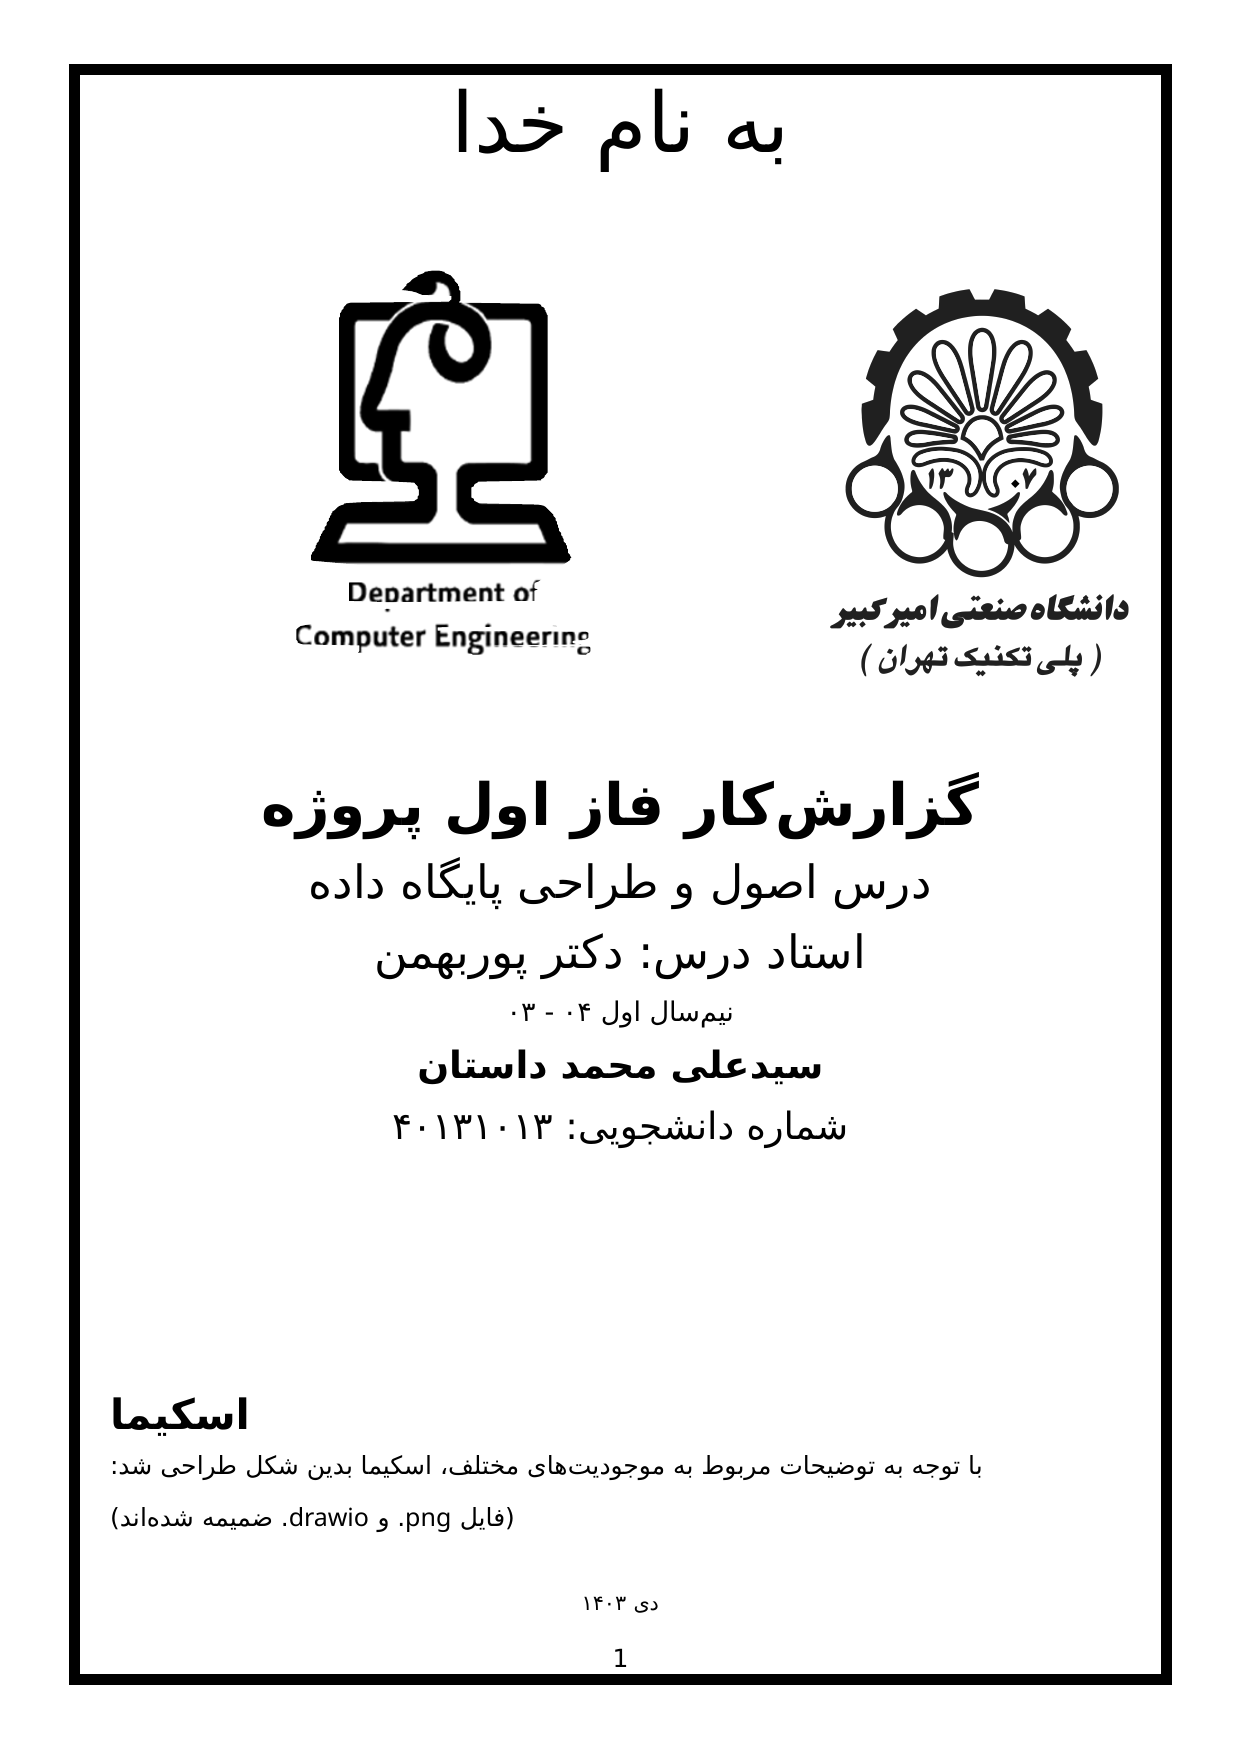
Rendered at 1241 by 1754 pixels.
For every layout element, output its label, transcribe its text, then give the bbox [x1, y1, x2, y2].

text با توجه به توضیحات مربوط به موجودیت‌های مختلف، اسکیما بدین شکل طراحی شد: [110, 1452, 1131, 1481]
text سید‌علی محمد داستان [80, 1044, 1161, 1088]
text گزارش‌کار فاز اول پروژه [80, 771, 1161, 839]
text نیم‌سال اول ۰۴ - ۰۳ [80, 996, 1161, 1027]
text درس اصول و طراحی پایگاه داده [80, 856, 1161, 909]
title اسکیما [110, 1391, 1131, 1439]
text به نام خدا [80, 75, 1161, 172]
text (فایل png. و drawio. ضمیمه شده‌اند) [110, 1500, 1131, 1534]
text شماره دانشجویی: ۴۰۱۳۱۰۱۳ [80, 1104, 1161, 1148]
text استاد درس: دکتر پوربهمن [80, 926, 1161, 979]
